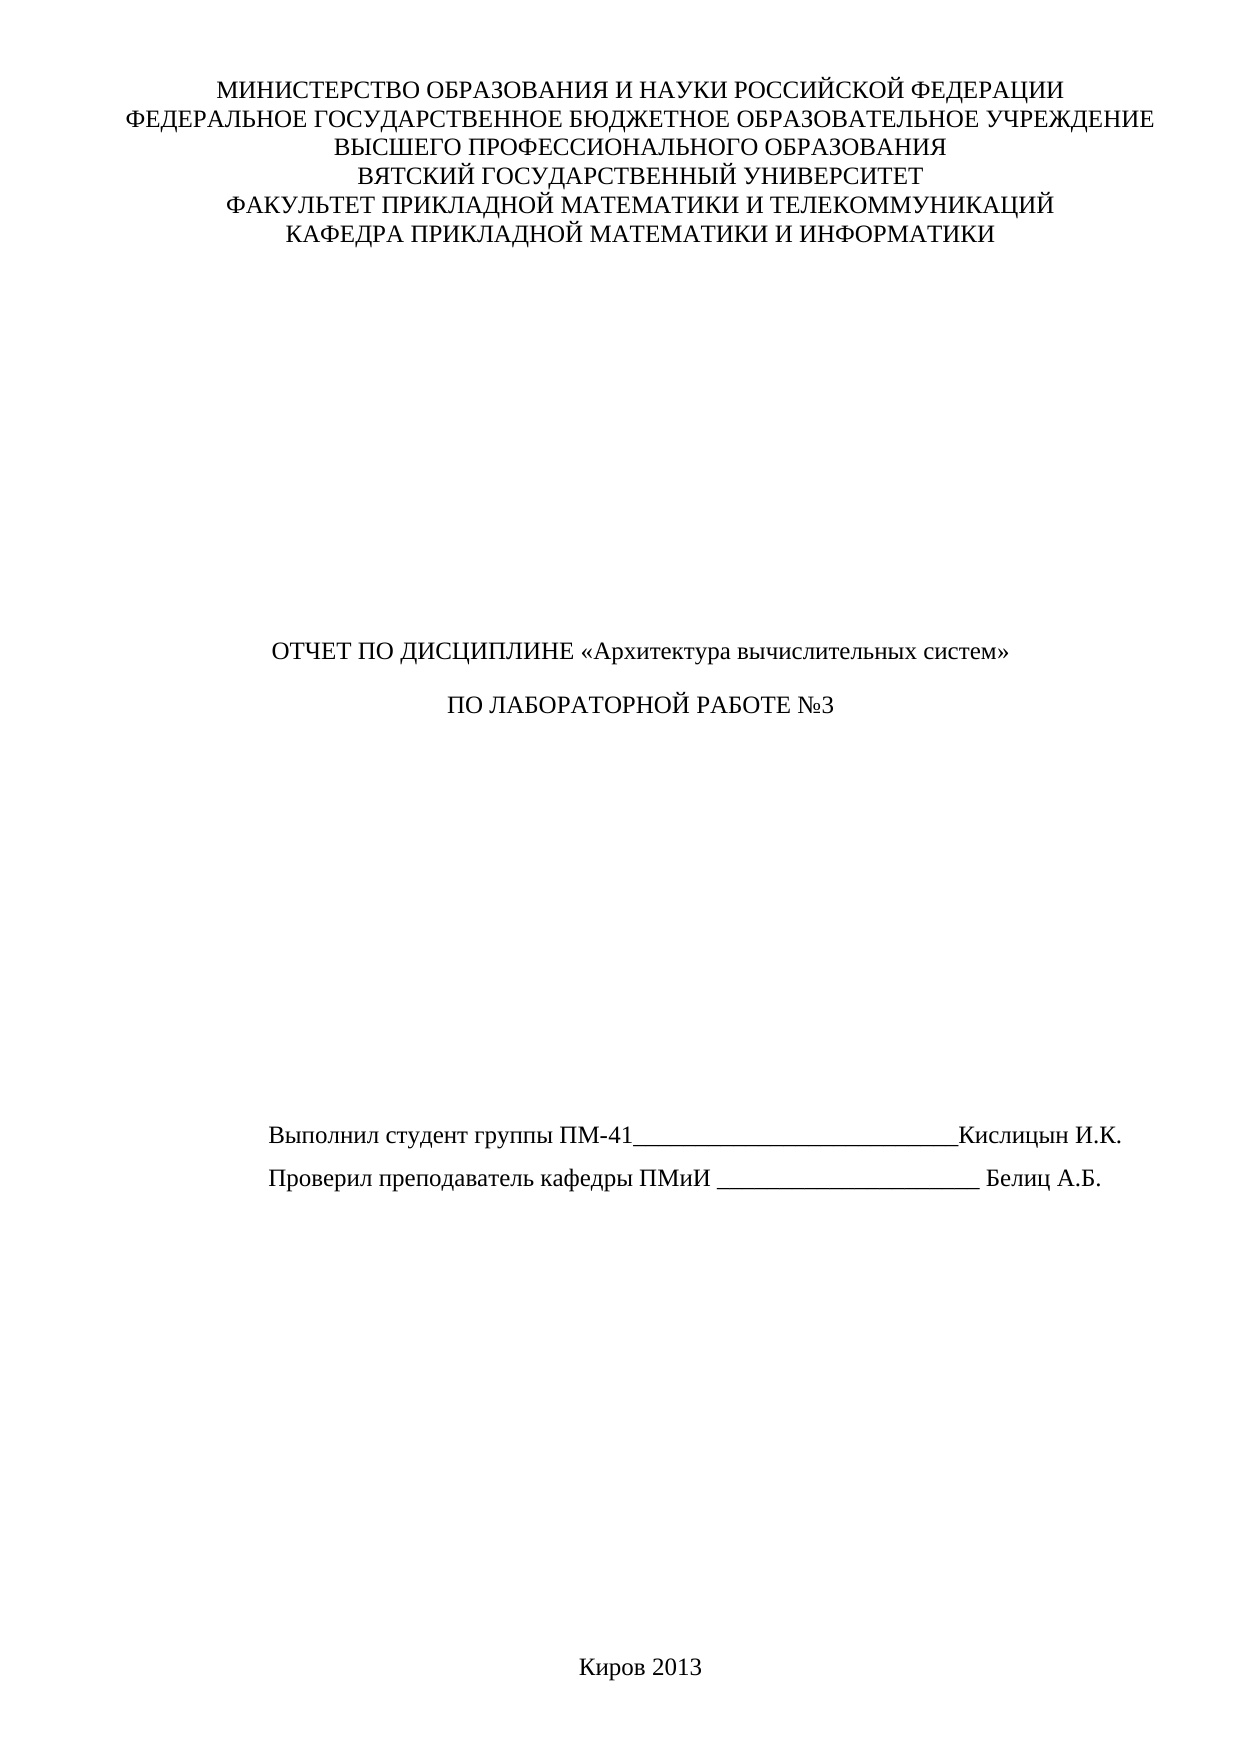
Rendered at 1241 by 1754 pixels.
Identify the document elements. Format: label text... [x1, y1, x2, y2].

text КАФЕДРА ПРИКЛАДНОЙ МАТЕМАТИКИ И ИНФОРМАТИКИ [118, 219, 1162, 247]
text Министерство образования и науки РОССИЙСКОЙ ФЕДЕРАЦИИ [118, 75, 1162, 104]
text ПО ЛАБОРАТОРНОЙ РАБОТЕ №3 [118, 690, 1162, 719]
text ФЕДЕРАЛЬНОЕ ГОСУДАРСТВЕННОЕ БЮДЖЕТНОЕ ОБРАЗОВАТЕЛЬНОЕ УЧРЕЖДЕНИЕ [118, 104, 1162, 132]
text Выполнил студент группы ПМ-41__________________________Кислицын И.К. [268, 1120, 1162, 1149]
text ВЯТСКИЙ ГОСУДАРСТВЕННЫЙ УНИВЕРСИТЕТ [118, 161, 1162, 190]
text ВЫСШЕГО ПРОФЕССИОНАЛЬНОГО ОБРАЗОВАНИЯ [118, 132, 1162, 161]
text Киров 2013 [118, 1652, 1162, 1681]
text ОТЧЕТ ПО ДИСЦИПЛИНЕ «Архитектура вычислительных систем» [118, 636, 1162, 665]
text Проверил преподаватель кафедры ПМиИ _____________________ Белиц А.Б. [268, 1163, 1162, 1192]
text ФАКУЛЬТЕТ ПРИКЛАДНОЙ МАТЕМАТИКИ И ТЕЛЕКОММУНИКАЦИЙ [118, 190, 1162, 219]
